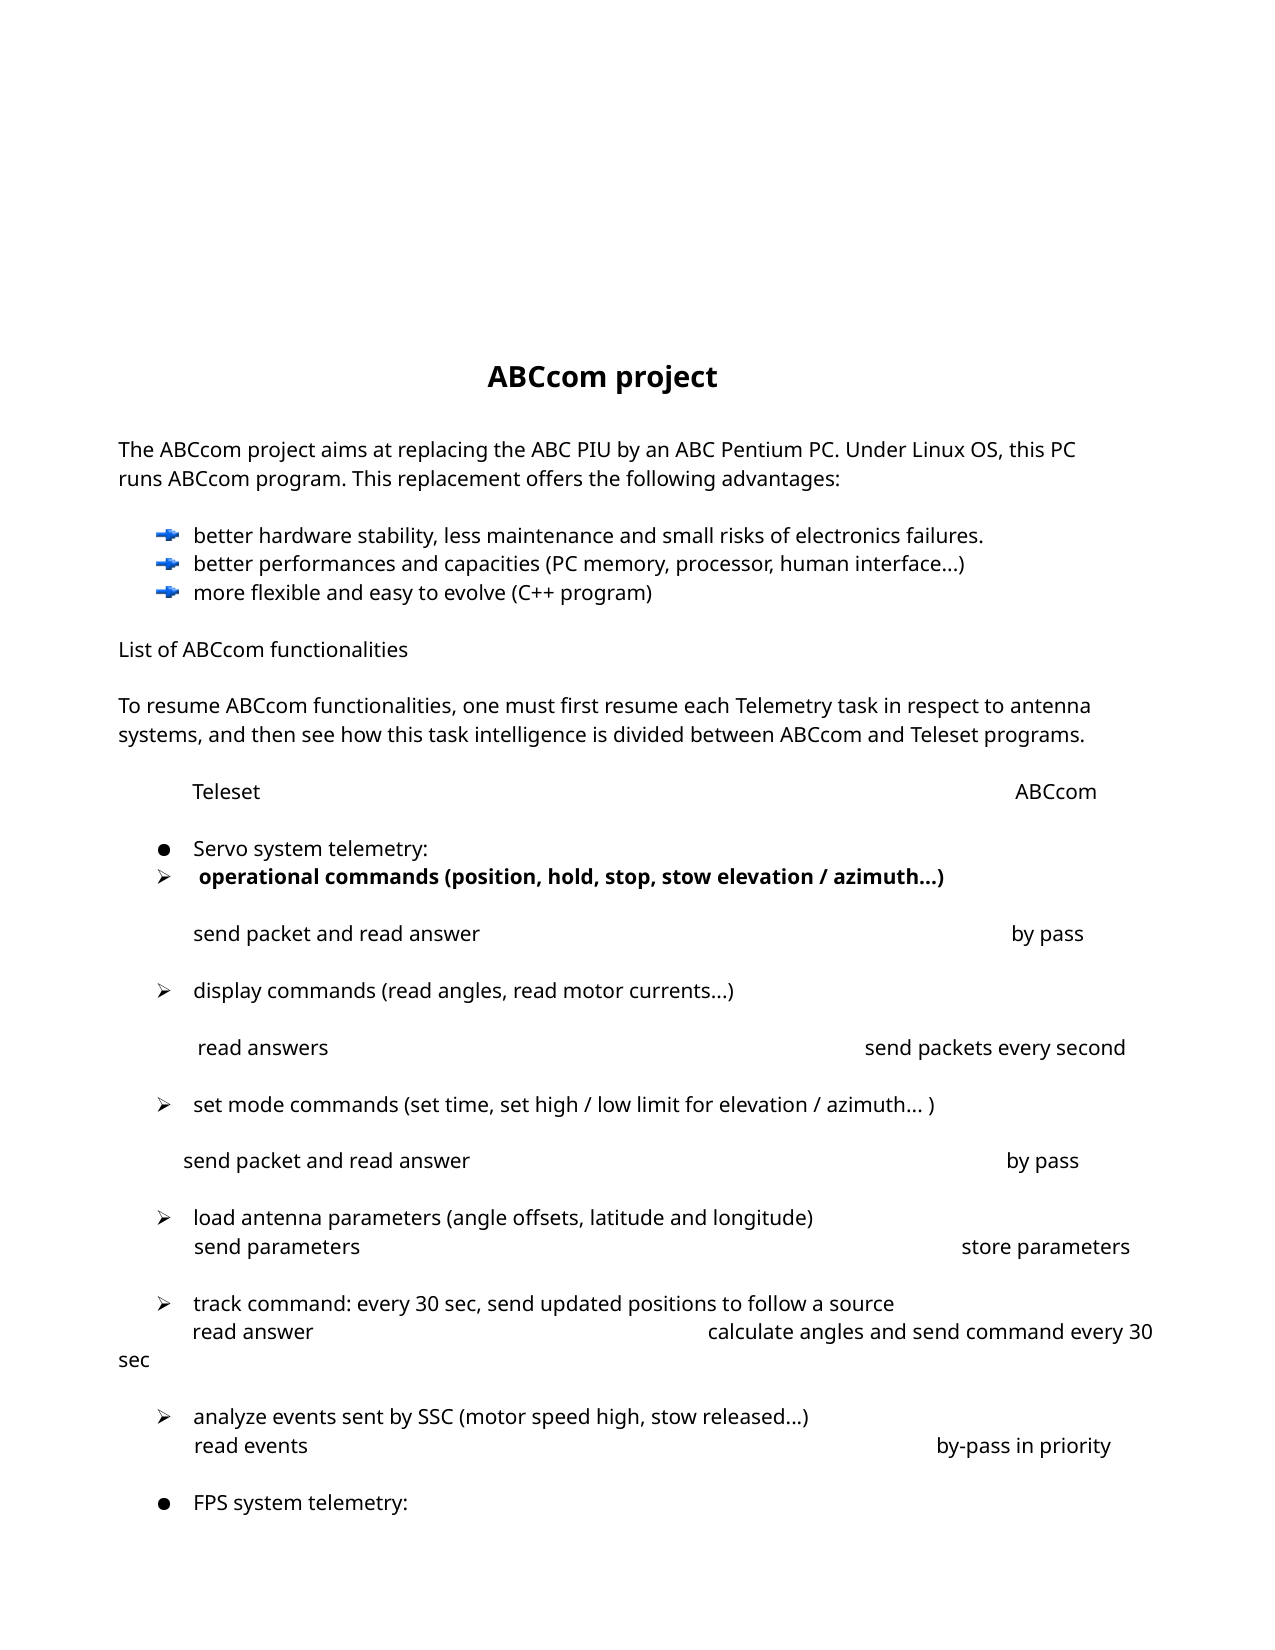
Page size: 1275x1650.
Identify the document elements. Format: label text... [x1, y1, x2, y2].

picture [156, 529, 179, 541]
text systems, and then see how this task intelligence is divided between ABCcom and Teleset programs. [118, 720, 1157, 748]
list set mode commands (set time, set high / low limit for elevation / azimuth... ) [156, 1090, 1157, 1118]
list better hardware stability, less maintenance and small risks of electronics failures. [156, 521, 1157, 549]
picture [156, 558, 179, 570]
text To resume ABCcom functionalities, one must first resume each Telemetry task in respect to antenna [118, 692, 1157, 720]
list Servo system telemetry: [156, 834, 1157, 862]
list analyze events sent by SSC (motor speed high, stow released...) [156, 1402, 1157, 1431]
text read events by-pass in priority [118, 1431, 1157, 1459]
list send packet and read answer by pass [156, 919, 1157, 947]
text read answers send packets every second [118, 1033, 1157, 1061]
text send parameters store parameters [118, 1232, 1157, 1260]
list display commands (read angles, read motor currents...) [156, 976, 1157, 1004]
text Teleset ABCcom [118, 777, 1157, 805]
list track command: every 30 sec, send updated positions to follow a source [156, 1289, 1157, 1317]
text read answer calculate angles and send command every 30 sec [118, 1317, 1157, 1374]
text send packet and read answer by pass [118, 1147, 1157, 1175]
text The ABCcom project aims at replacing the ABC PIU by an ABC Pentium PC. Under Linux OS, this PC [118, 436, 1157, 464]
text runs ABCcom program. This replacement offers the following advantages: [118, 464, 1157, 492]
list FPS system telemetry: [156, 1488, 1157, 1516]
list operational commands (position, hold, stop, stow elevation / azimuth...) [156, 862, 1157, 891]
text List of ABCcom functionalities [118, 635, 1157, 663]
text ABCcom project [118, 356, 1157, 396]
list load antenna parameters (angle offsets, latitude and longitude) [156, 1203, 1157, 1232]
list more flexible and easy to evolve (C++ program) [156, 578, 1157, 606]
list better performances and capacities (PC memory, processor, human interface...) [156, 549, 1157, 578]
picture [156, 586, 179, 598]
